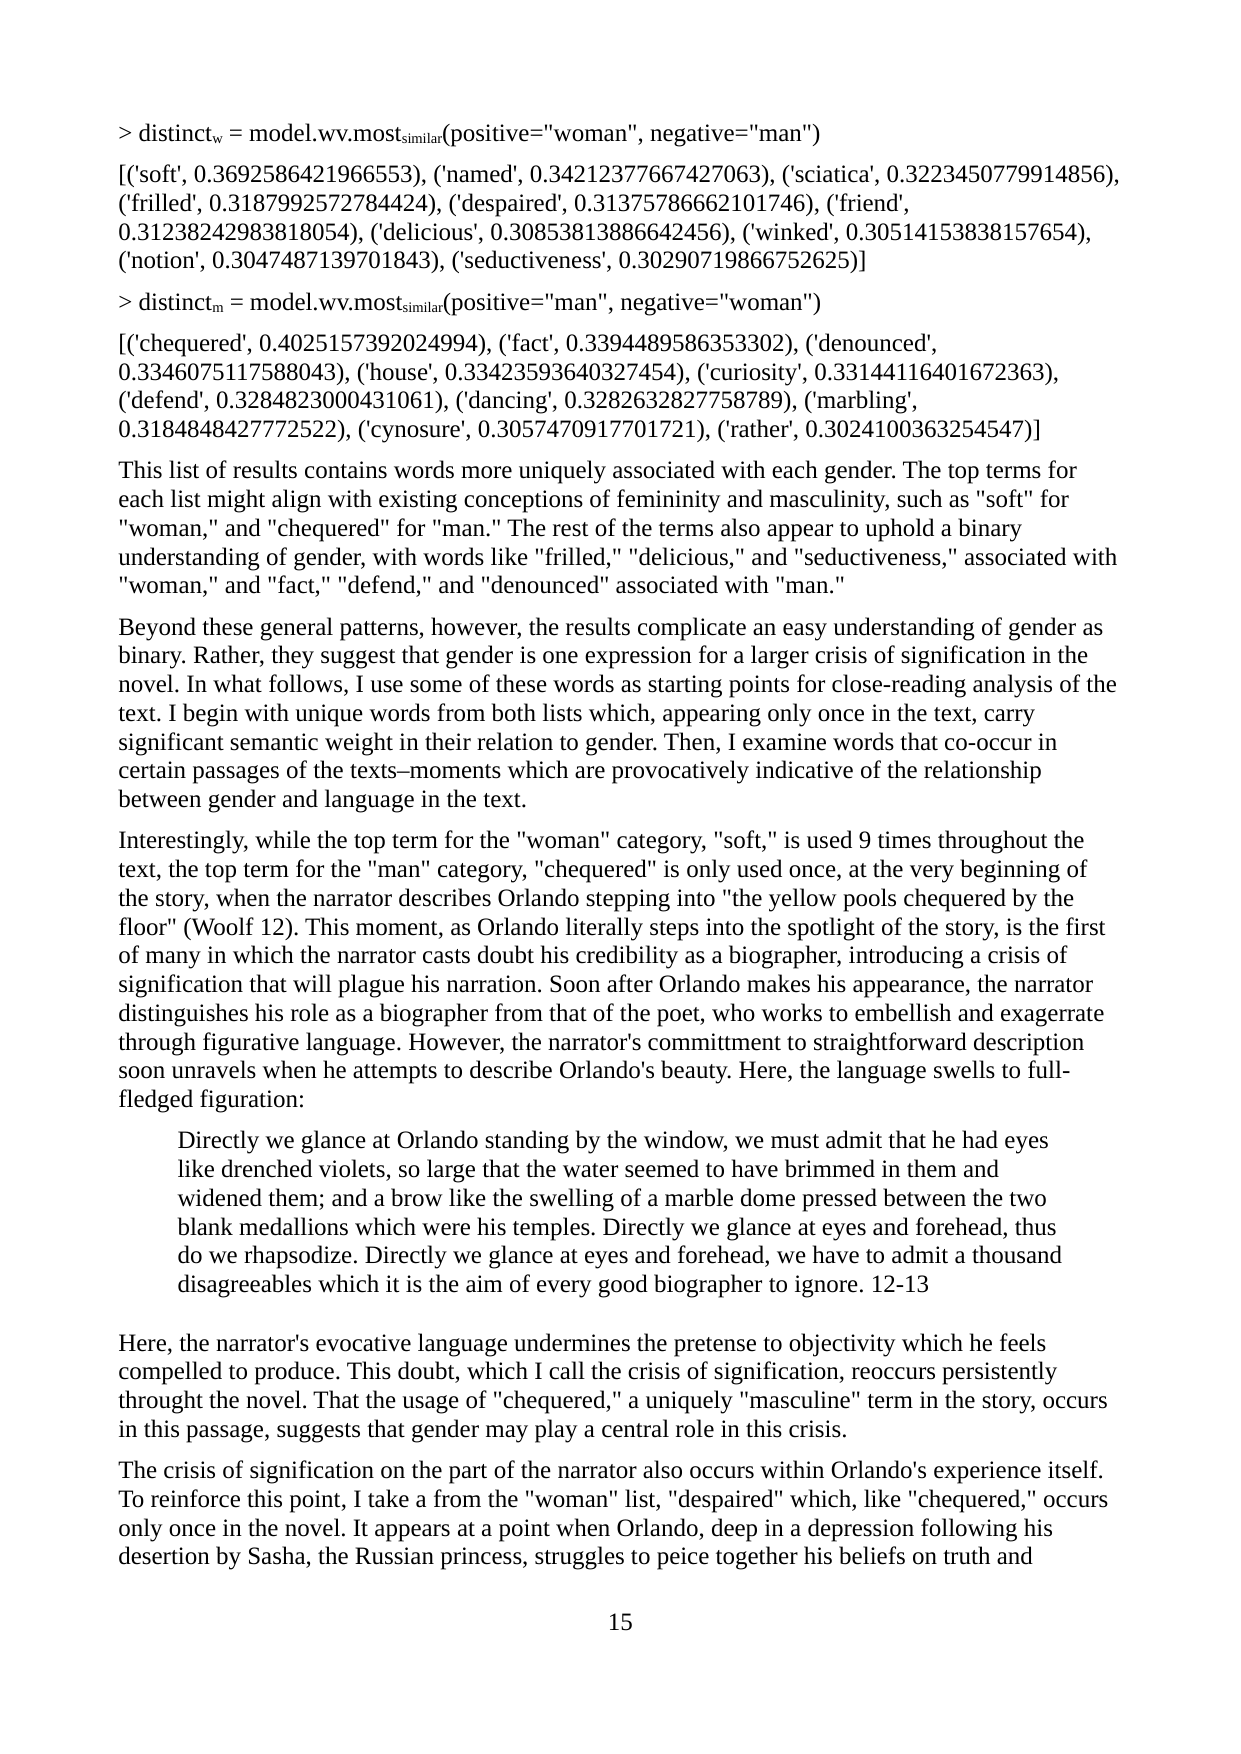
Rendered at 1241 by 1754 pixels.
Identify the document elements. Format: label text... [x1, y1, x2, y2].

text > distinctw = model.wv.mostsimilar(positive="woman", negative="man") [118, 118, 1122, 147]
text Here, the narrator's evocative language undermines the pretense to objectivity which he feels compelled to produce. This doubt, which I call the crisis of signification, reoccurs persistently throught the novel. That the usage of "chequered," a uniquely "masculine" term in the story, occurs in this passage, suggests that gender may play a central role in this crisis. [118, 1328, 1122, 1443]
text > distinctm = model.wv.mostsimilar(positive="man", negative="woman") [118, 287, 1122, 316]
text [('chequered', 0.4025157392024994), ('fact', 0.3394489586353302), ('denounced', 0.3346075117588043), ('house', 0.33423593640327454), ('curiosity', 0.33144116401672363), ('defend', 0.3284823000431061), ('dancing', 0.3282632827758789), ('marbling', 0.3184848427772522), ('cynosure', 0.3057470917701721), ('rather', 0.3024100363254547)] [118, 328, 1122, 443]
text Interestingly, while the top term for the "woman" category, "soft," is used 9 times throughout the text, the top term for the "man" category, "chequered" is only used once, at the very beginning of the story, when the narrator describes Orlando stepping into "the yellow pools chequered by the floor" (Woolf 12). This moment, as Orlando literally steps into the spotlight of the story, is the first of many in which the narrator casts doubt his credibility as a biographer, introducing a crisis of signification that will plague his narration. Soon after Orlando makes his appearance, the narrator distinguishes his role as a biographer from that of the poet, who works to embellish and exagerrate through figurative language. However, the narrator's committment to straightforward description soon unravels when he attempts to describe Orlando's beauty. Here, the language swells to full-fledged figuration: [118, 826, 1122, 1113]
text Beyond these general patterns, however, the results complicate an easy understanding of gender as binary. Rather, they suggest that gender is one expression for a larger crisis of signification in the novel. In what follows, I use some of these words as starting points for close-reading analysis of the text. I begin with unique words from both lists which, appearing only once in the text, carry significant semantic weight in their relation to gender. Then, I examine words that co-occur in certain passages of the texts–moments which are provocatively indicative of the relationship between gender and language in the text. [118, 612, 1122, 813]
text [('soft', 0.3692586421966553), ('named', 0.34212377667427063), ('sciatica', 0.3223450779914856), ('frilled', 0.3187992572784424), ('despaired', 0.31375786662101746), ('friend', 0.31238242983818054), ('delicious', 0.30853813886642456), ('winked', 0.30514153838157654), ('notion', 0.3047487139701843), ('seductiveness', 0.30290719866752625)] [118, 159, 1122, 274]
text Directly we glance at Orlando standing by the window, we must admit that he had eyes like drenched violets, so large that the water seemed to have brimmed in them and widened them; and a brow like the swelling of a marble dome pressed between the two blank medallions which were his temples. Directly we glance at eyes and forehead, thus do we rhapsodize. Directly we glance at eyes and forehead, we have to admit a thousand disagreeables which it is the aim of every good biographer to ignore. 12-13 [177, 1126, 1063, 1298]
text The crisis of signification on the part of the narrator also occurs within Orlando's experience itself. To reinforce this point, I take a from the "woman" list, "despaired" which, like "chequered," occurs only once in the novel. It appears at a point when Orlando, deep in a depression following his desertion by Sasha, the Russian princess, struggles to peice together his beliefs on truth and [118, 1455, 1122, 1570]
text This list of results contains words more uniquely associated with each gender. The top terms for each list might align with existing conceptions of femininity and masculinity, such as "soft" for "woman," and "chequered" for "man." The rest of the terms also appear to uphold a binary understanding of gender, with words like "frilled," "delicious," and "seductiveness," associated with "woman," and "fact," "defend," and "denounced" associated with "man." [118, 456, 1122, 599]
